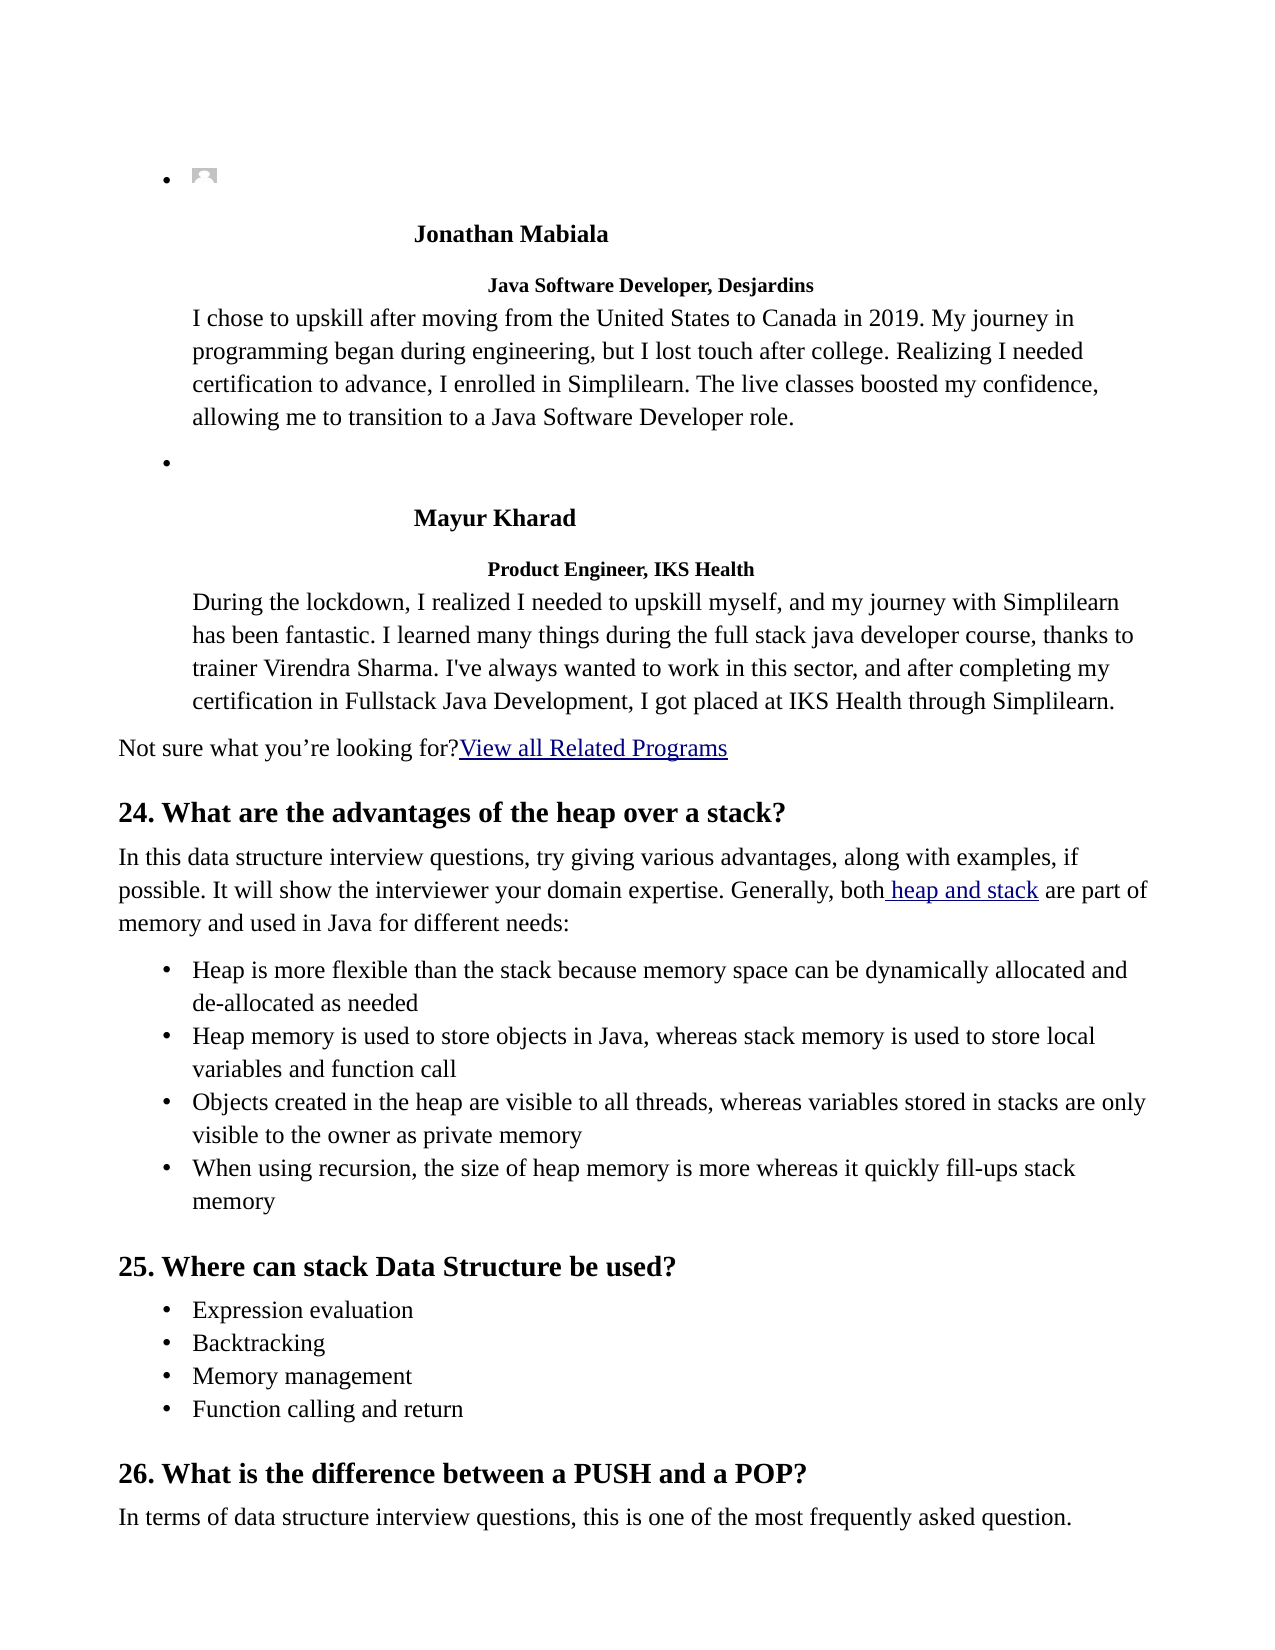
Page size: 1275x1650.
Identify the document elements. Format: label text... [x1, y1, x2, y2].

list Heap memory is used to store objects in Java, whereas stack memory is used to store local variables and function call [162, 1021, 1157, 1083]
subtitle Jonathan Mabiala [384, 219, 1157, 248]
text In this data structure interview questions, try giving various advantages, along with examples, if possible. It will show the interviewer your domain expertise. Generally, both heap and stack are part of memory and used in Java for different needs: [118, 842, 1157, 936]
subtitle 25. Where can stack Data Structure be used? [118, 1249, 1157, 1282]
subtitle 26. What is the difference between a PUSH and a POP? [118, 1456, 1157, 1489]
list Expression evaluation [162, 1295, 1157, 1323]
subtitle 24. What are the advantages of the heap over a stack? [118, 796, 1157, 829]
list During the lockdown, I realized I needed to upskill myself, and my journey with Simplilearn has been fantastic. I learned many things during the full stack java developer course, thanks to trainer Virendra Sharma. I've always wanted to work in this sector, and after completing my certification in Fullstack Java Development, I got placed at IKS Health through Simplilearn. [162, 587, 1157, 714]
list When using recursion, the size of heap memory is more whereas it quickly fill-ups stack memory [162, 1153, 1157, 1215]
list I chose to upskill after moving from the United States to Canada in 2019. My journey in programming began during engineering, but I lost touch after college. Realizing I needed certification to advance, I enrolled in Simplilearn. The live classes boosted my confidence, allowing me to transition to a Java Software Developer role. [162, 303, 1157, 431]
subtitle Mayur Kharad [384, 503, 1157, 531]
text Not sure what you’re looking for?View all Related Programs [118, 733, 1157, 762]
list Backtracking [162, 1328, 1157, 1356]
list Memory management [162, 1361, 1157, 1389]
picture [192, 168, 217, 183]
list Function calling and return [162, 1394, 1157, 1422]
list Objects created in the heap are visible to all threads, whereas variables stored in stacks are only visible to the owner as private memory [162, 1087, 1157, 1149]
text In terms of data structure interview questions, this is one of the most frequently asked question. [118, 1502, 1157, 1531]
subtitle Java Software Developer, Desjardins [458, 273, 1157, 297]
subtitle Product Engineer, IKS Health [458, 556, 1157, 581]
list Heap is more flexible than the stack because memory space can be dynamically allocated and de-allocated as needed [162, 955, 1157, 1017]
